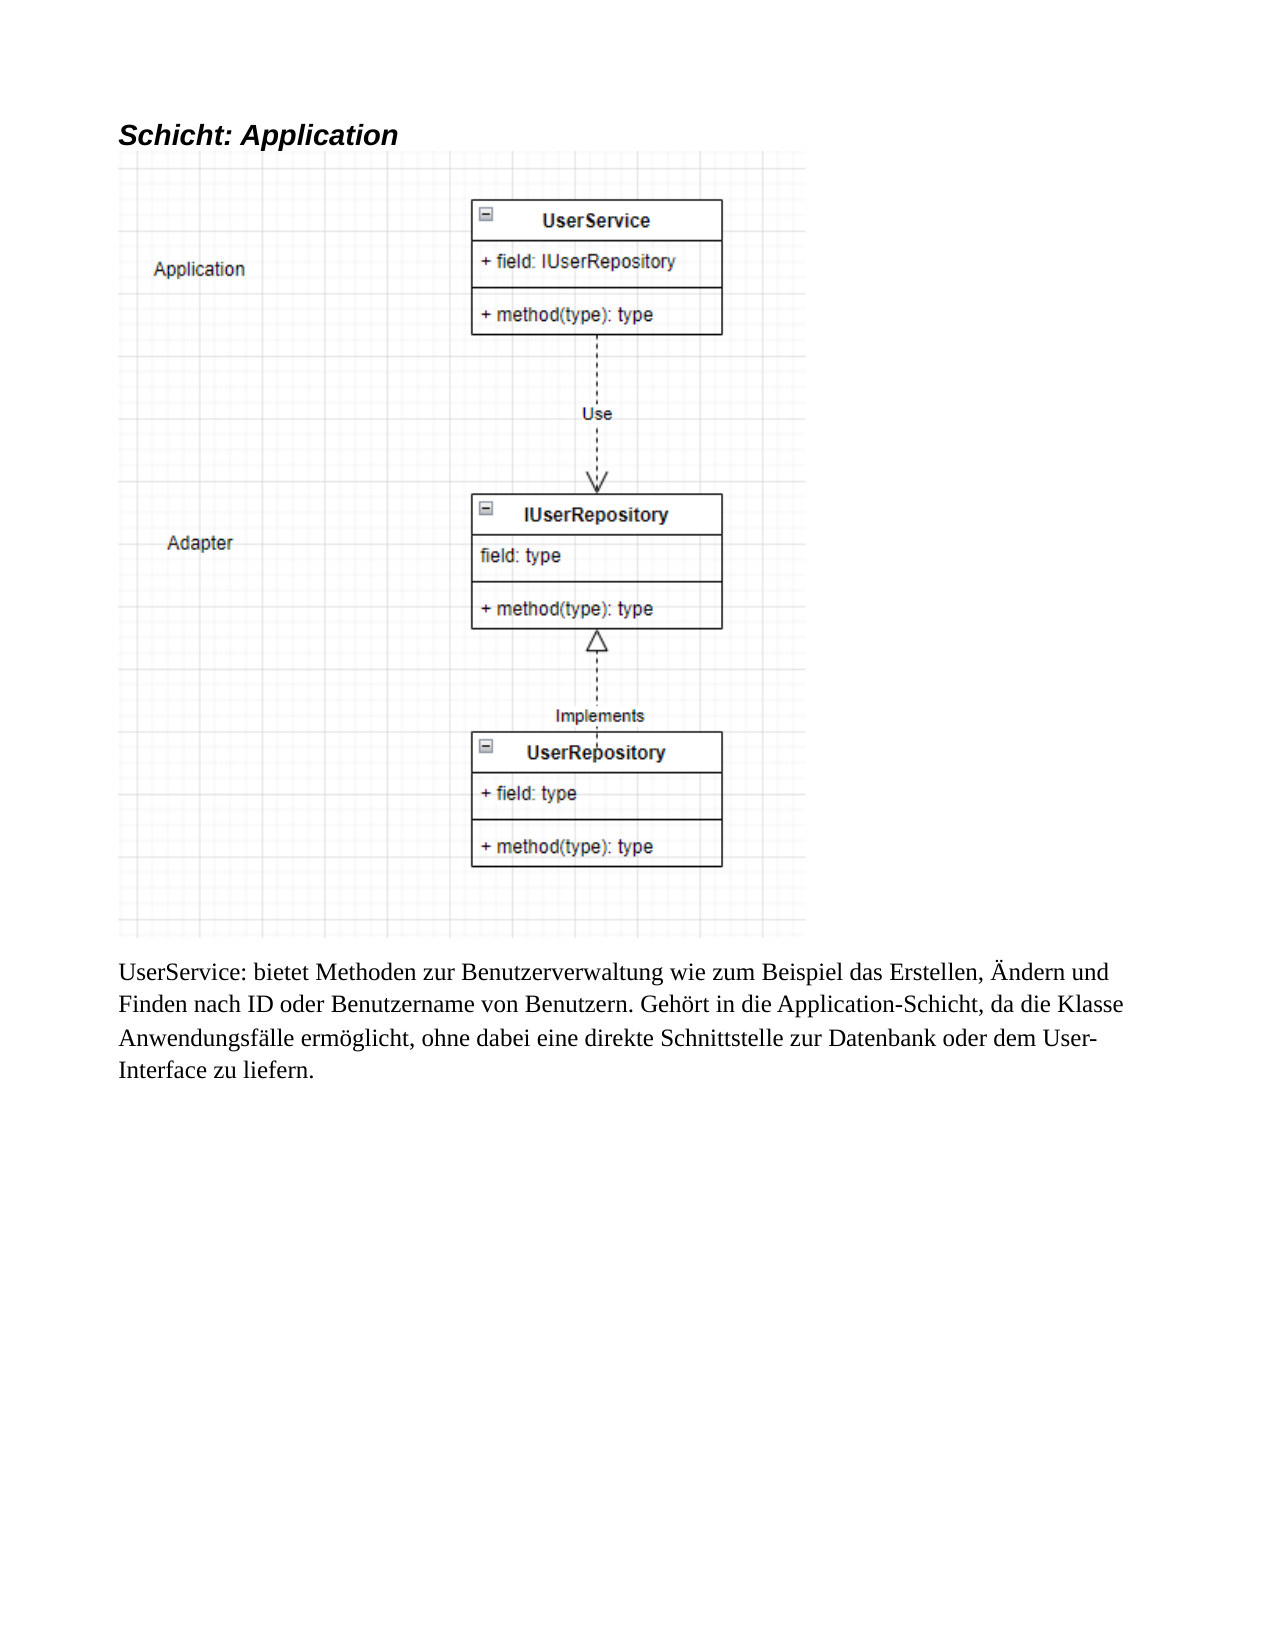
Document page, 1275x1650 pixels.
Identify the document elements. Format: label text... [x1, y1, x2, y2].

text UserService: bietet Methoden zur Benutzerverwaltung wie zum Beispiel das Erstellen, Ändern und Finden nach ID oder Benutzername von Benutzern. Gehört in die Application-Schicht, da die Klasse Anwendungsfälle ermöglicht, ohne dabei eine direkte Schnittstelle zur Datenbank oder dem User-Interface zu liefern. [118, 957, 1157, 1084]
subtitle Schicht: Application [118, 118, 1157, 152]
